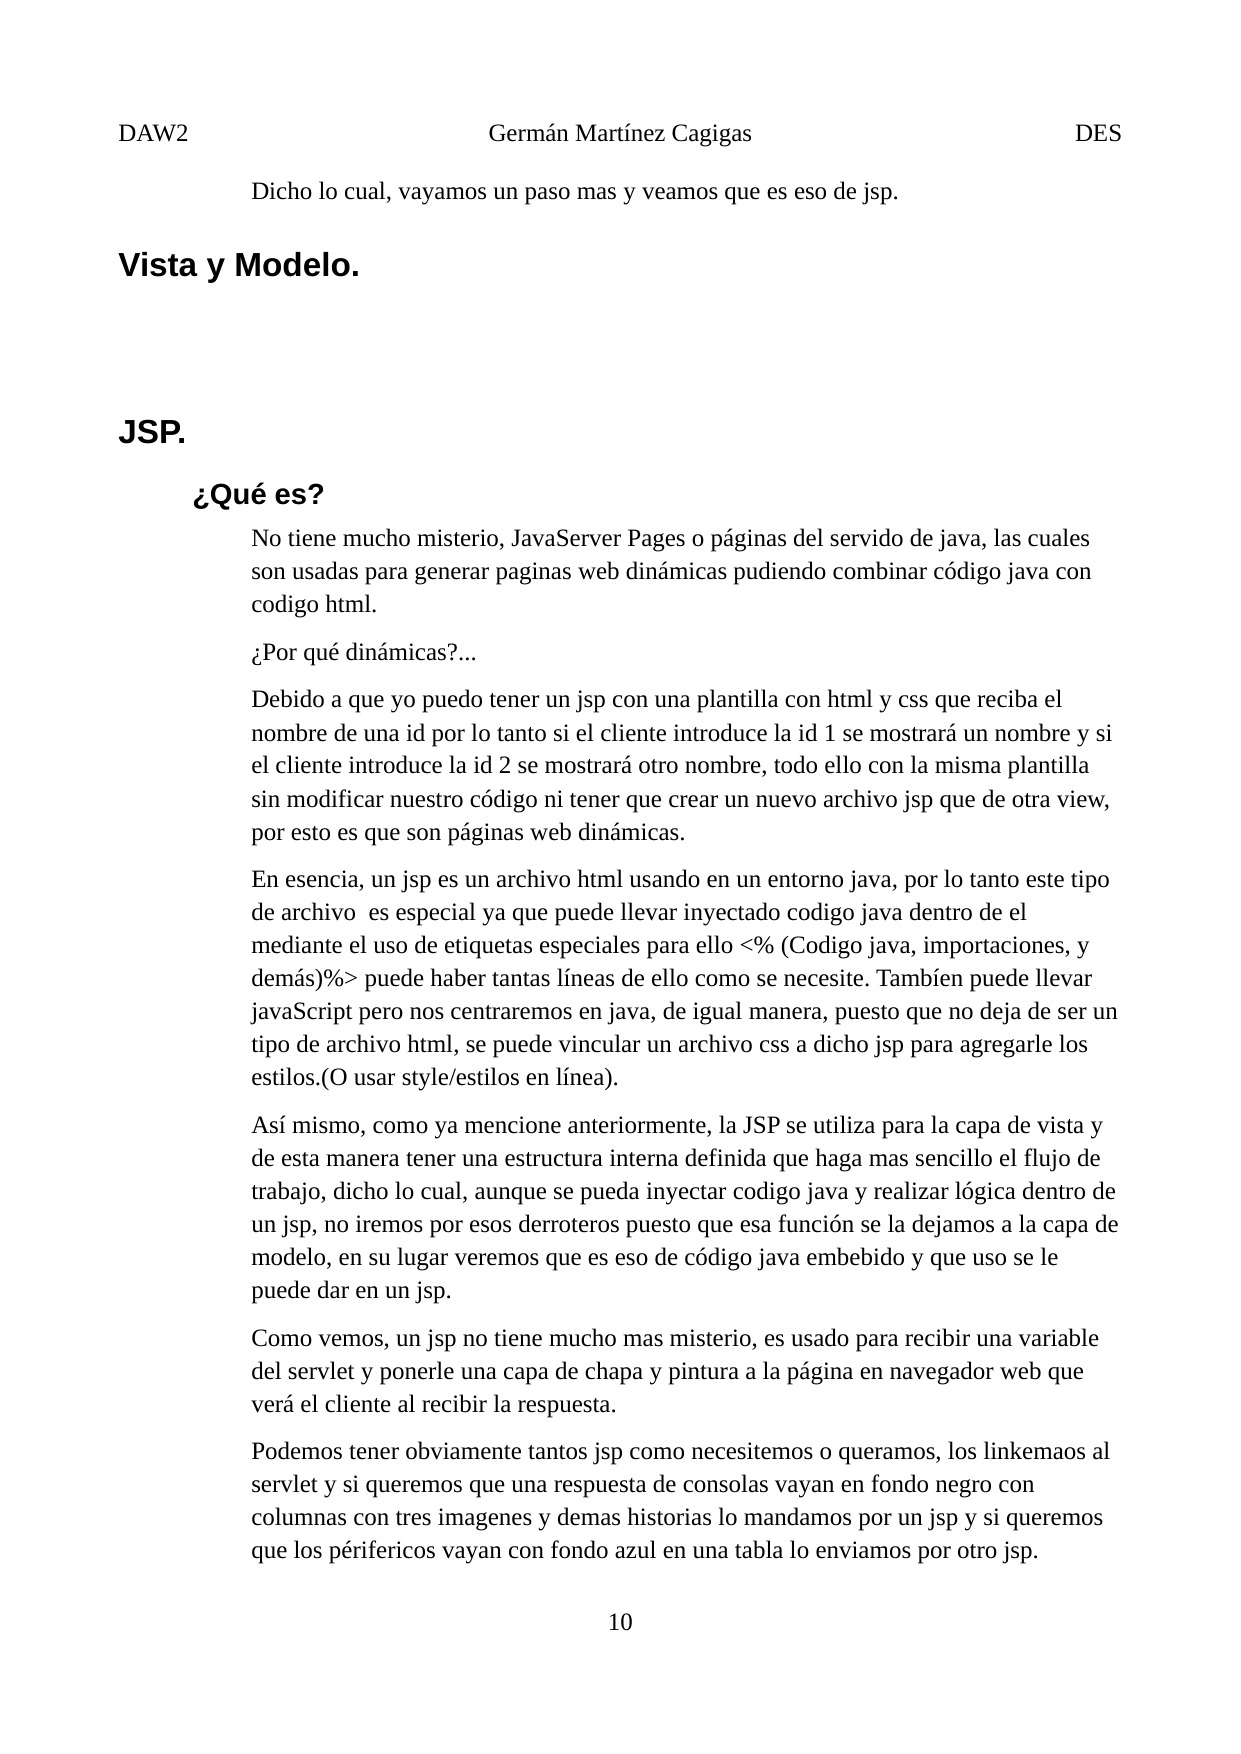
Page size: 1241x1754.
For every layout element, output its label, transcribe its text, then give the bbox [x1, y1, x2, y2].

subtitle ¿Qué es? [118, 477, 1122, 511]
text ¿Por qué dinámicas?... [177, 637, 1122, 666]
text Así mismo, como ya mencione anteriormente, la JSP se utiliza para la capa de vista y de esta manera tener una estructura interna definida que haga mas sencillo el flujo de trabajo, dicho lo cual, aunque se pueda inyectar codigo java y realizar lógica dentro de un jsp, no iremos por esos derroteros puesto que esa función se la dejamos a la capa de modelo, en su lugar veremos que es eso de código java embebido y que uso se le puede dar en un jsp. [177, 1110, 1122, 1304]
text En esencia, un jsp es un archivo html usando en un entorno java, por lo tanto este tipo de archivo es especial ya que puede llevar inyectado codigo java dentro de el mediante el uso de etiquetas especiales para ello <% (Codigo java, importaciones, y demás)%> puede haber tantas líneas de ello como se necesite. Tambíen puede llevar javaScript pero nos centraremos en java, de igual manera, puesto que no deja de ser un tipo de archivo html, se puede vincular un archivo css a dicho jsp para agregarle los estilos.(O usar style/estilos en línea). [177, 864, 1122, 1091]
text Podemos tener obviamente tantos jsp como necesitemos o queramos, los linkemaos al servlet y si queremos que una respuesta de consolas vayan en fondo negro con columnas con tres imagenes y demas historias lo mandamos por un jsp y si queremos que los périfericos vayan con fondo azul en una tabla lo enviamos por otro jsp. [177, 1436, 1122, 1564]
text Como vemos, un jsp no tiene mucho mas misterio, es usado para recibir una variable del servlet y ponerle una capa de chapa y pintura a la página en navegador web que verá el cliente al recibir la respuesta. [177, 1323, 1122, 1417]
subtitle Vista y Modelo. [118, 245, 1122, 283]
text No tiene mucho misterio, JavaServer Pages o páginas del servido de java, las cuales son usadas para generar paginas web dinámicas pudiendo combinar código java con codigo html. [177, 523, 1122, 618]
subtitle JSP. [118, 412, 1122, 450]
text Dicho lo cual, vayamos un paso mas y veamos que es eso de jsp. [177, 176, 1122, 205]
text Debido a que yo puedo tener un jsp con una plantilla con html y css que reciba el nombre de una id por lo tanto si el cliente introduce la id 1 se mostrará un nombre y si el cliente introduce la id 2 se mostrará otro nombre, todo ello con la misma plantilla sin modificar nuestro código ni tener que crear un nuevo archivo jsp que de otra view, por esto es que son páginas web dinámicas. [177, 684, 1122, 845]
